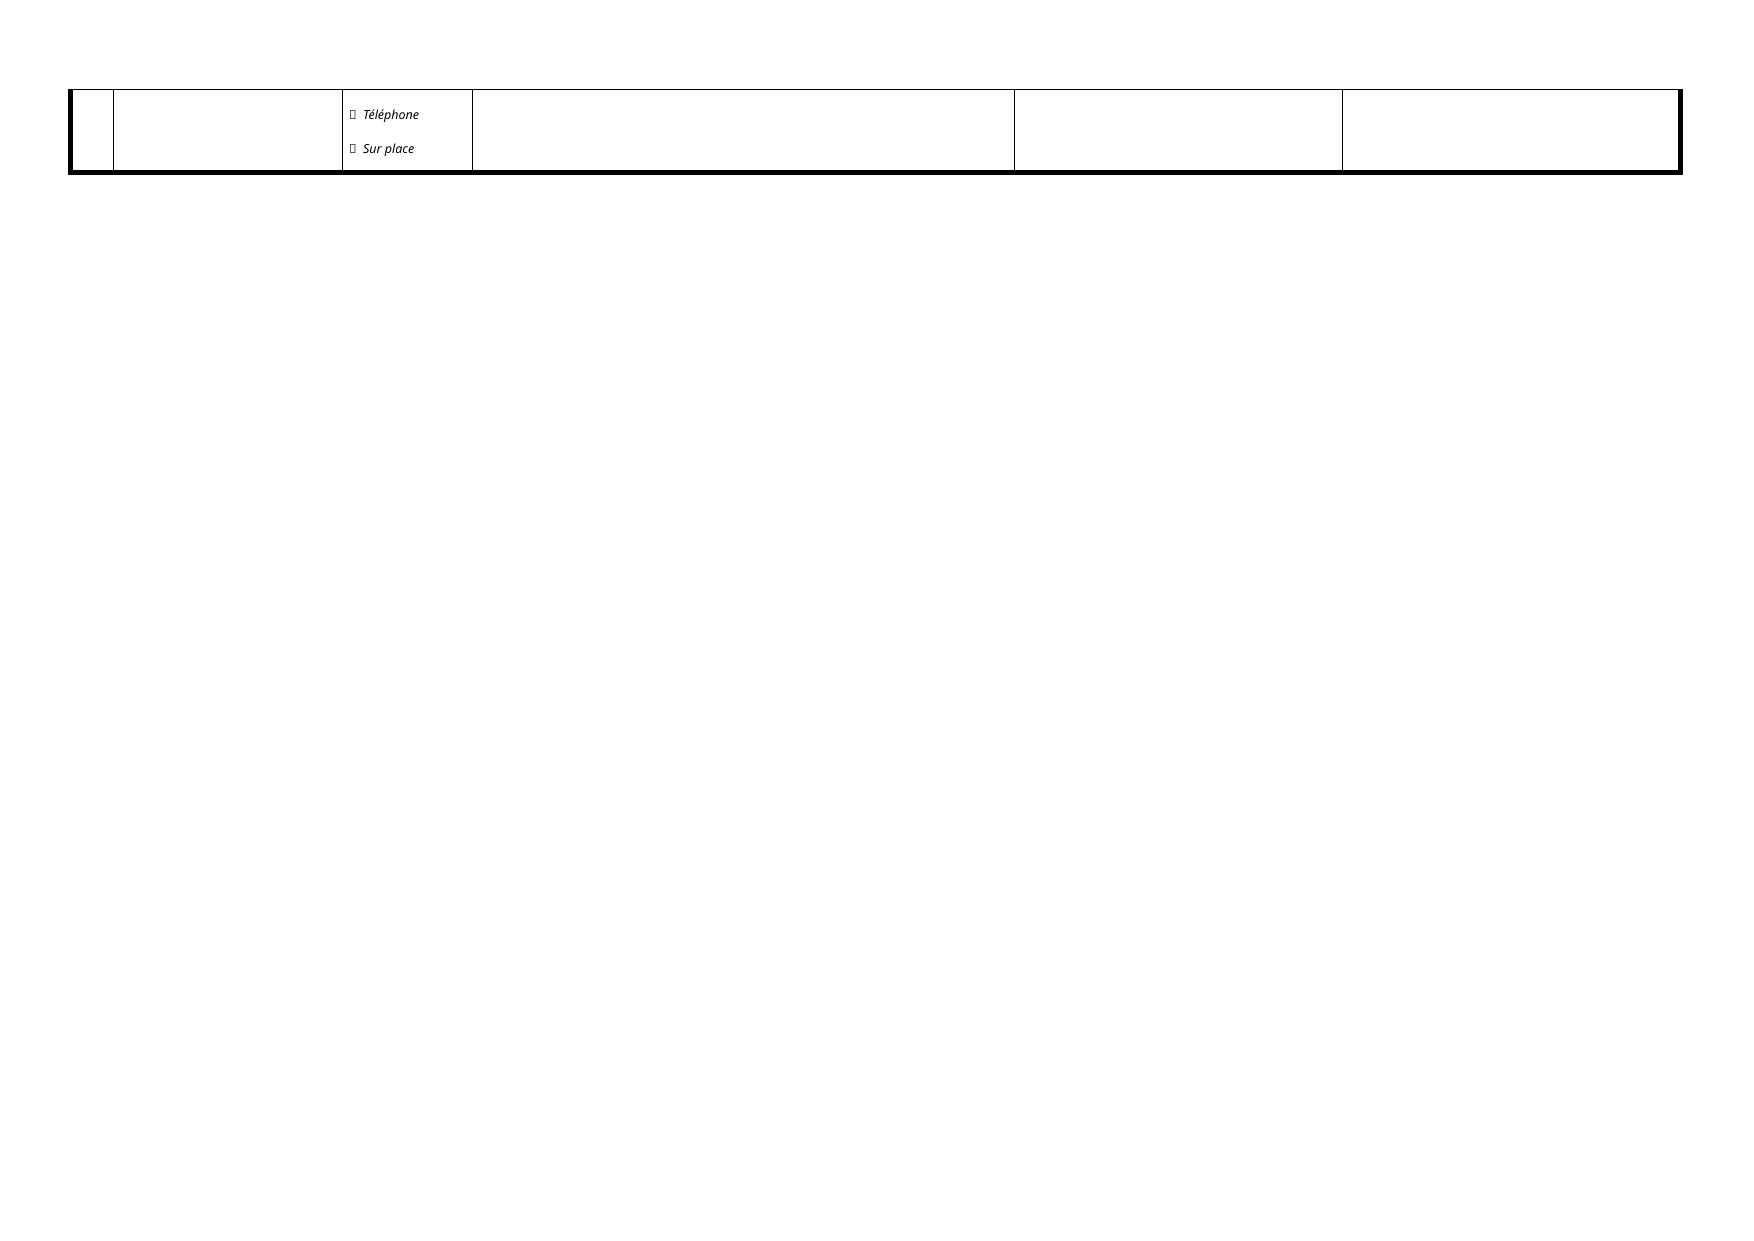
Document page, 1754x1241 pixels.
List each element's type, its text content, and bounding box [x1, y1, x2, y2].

table_cell [473, 90, 1014, 169]
table_cell [114, 90, 342, 169]
table_cell [1343, 90, 1678, 169]
table_cell [1015, 90, 1342, 169]
table_cell [73, 90, 113, 169]
table_cell  Téléphone  Sur place [343, 90, 472, 169]
